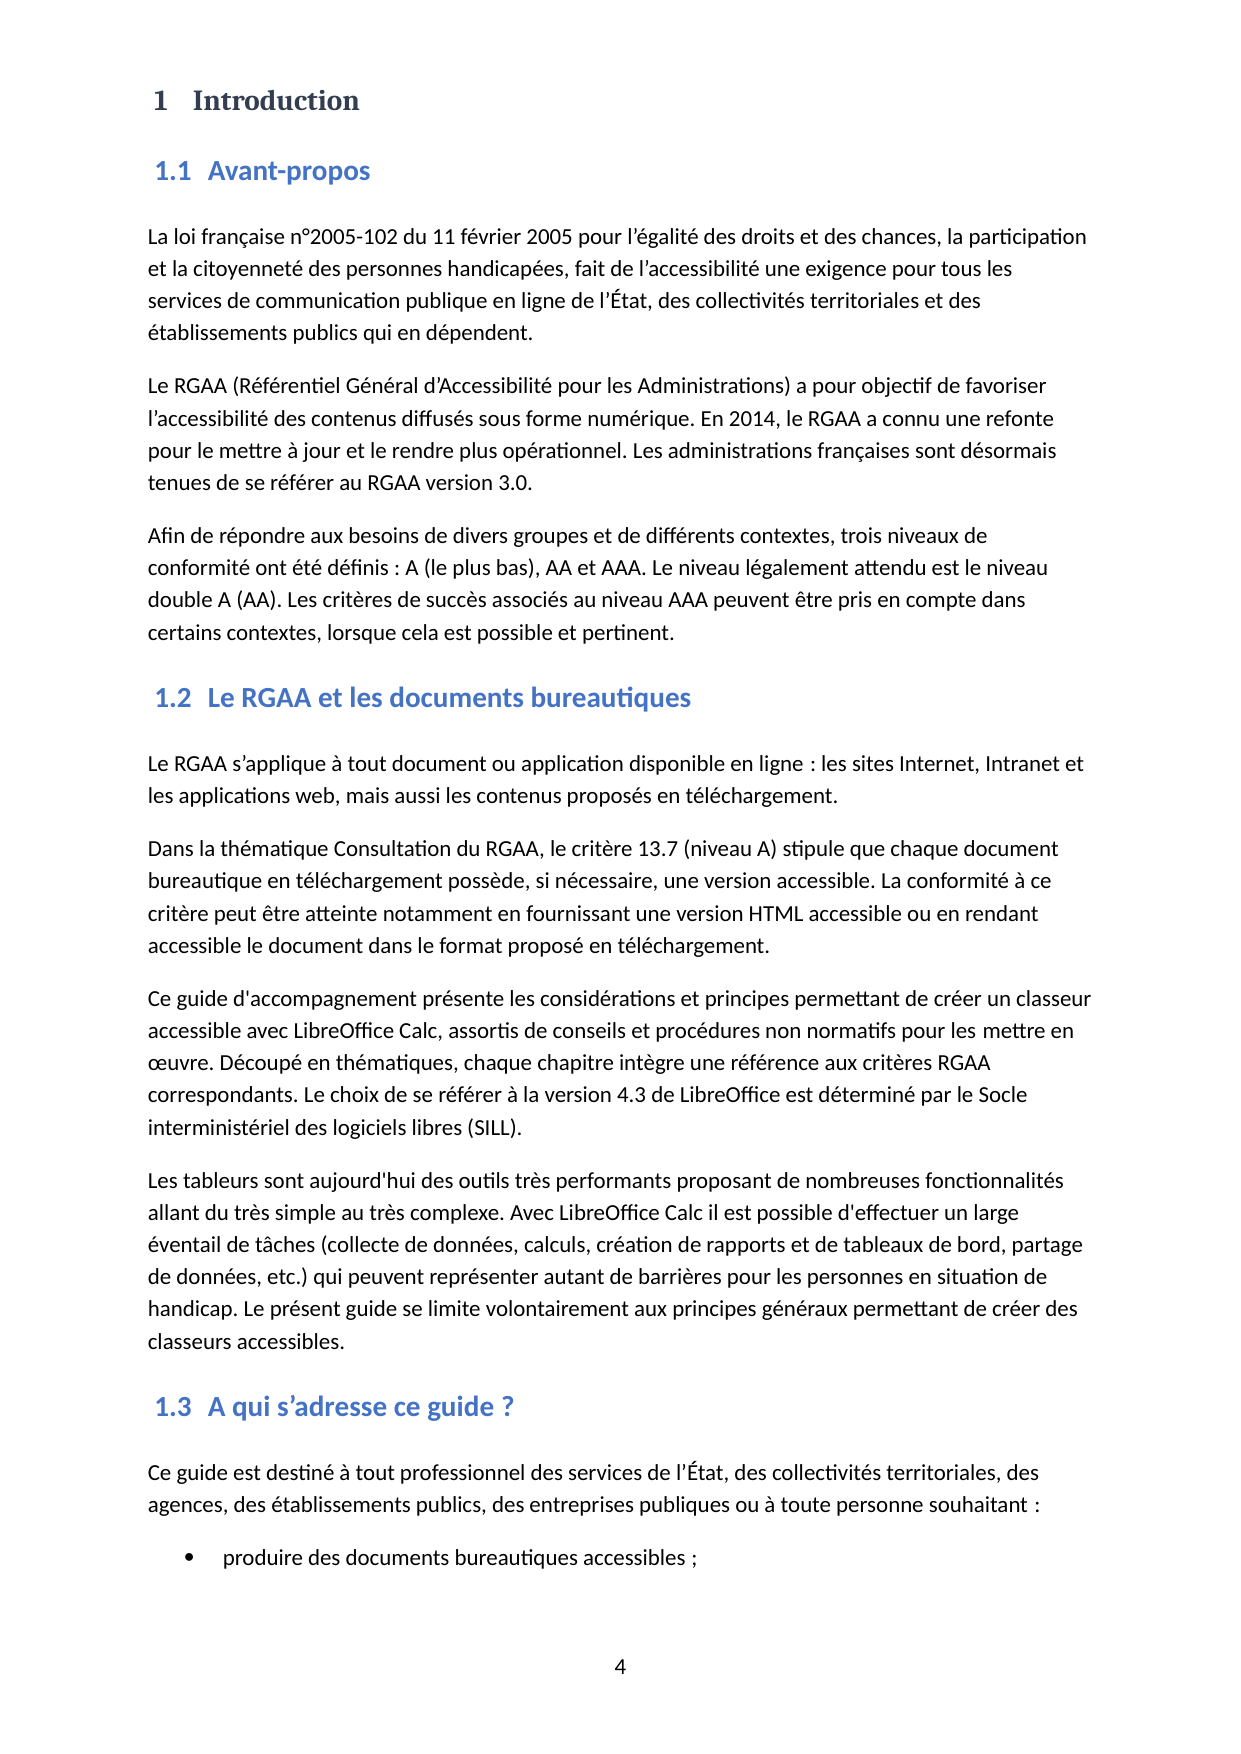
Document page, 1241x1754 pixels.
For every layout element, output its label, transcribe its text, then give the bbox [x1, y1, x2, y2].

subtitle Avant-propos [148, 152, 1093, 188]
text Le RGAA s’applique à tout document ou application disponible en ligne : les sites Internet, Intranet et les applications web, mais aussi les contenus proposés en téléchargement. [148, 749, 1093, 809]
subtitle Introduction [148, 84, 1093, 118]
subtitle Le RGAA et les documents bureautiques [148, 679, 1093, 715]
text Le RGAA (Référentiel Général d’Accessibilité pour les Administrations) a pour objectif de favoriser l’accessibilité des contenus diffusés sous forme numérique. En 2014, le RGAA a connu une refonte pour le mettre à jour et le rendre plus opérationnel. Les administrations françaises sont désormais tenues de se référer au RGAA version 3.0. [148, 372, 1093, 496]
text Afin de répondre aux besoins de divers groupes et de différents contextes, trois niveaux de conformité ont été définis : A (le plus bas), AA et AAA. Le niveau légalement attendu est le niveau double A (AA). Les critères de succès associés au niveau AAA peuvent être pris en compte dans certains contextes, lorsque cela est possible et pertinent. [148, 521, 1093, 646]
list produire des documents bureautiques accessibles ; [185, 1543, 1093, 1572]
subtitle A qui s’adresse ce guide ? [148, 1388, 1093, 1424]
text Les tableurs sont aujourd'hui des outils très performants proposant de nombreuses fonctionnalités allant du très simple au très complexe. Avec LibreOffice Calc il est possible d'effectuer un large éventail de tâches (collecte de données, calculs, création de rapports et de tableaux de bord, partage de données, etc.) qui peuvent représenter autant de barrières pour les personnes en situation de handicap. Le présent guide se limite volontairement aux principes généraux permettant de créer des classeurs accessibles. [148, 1166, 1093, 1355]
text Ce guide d'accompagnement présente les considérations et principes permettant de créer un classeur accessible avec LibreOffice Calc, assortis de conseils et procédures non normatifs pour les mettre en œuvre. Découpé en thématiques, chaque chapitre intègre une référence aux critères RGAA correspondants. Le choix de se référer à la version 4.3 de LibreOffice est déterminé par le Socle interministériel des logiciels libres (SILL). [148, 984, 1093, 1141]
text Dans la thématique Consultation du RGAA, le critère 13.7 (niveau A) stipule que chaque document bureautique en téléchargement possède, si nécessaire, une version accessible. La conformité à ce critère peut être atteinte notamment en fournissant une version HTML accessible ou en rendant accessible le document dans le format proposé en téléchargement. [148, 834, 1093, 959]
text Ce guide est destiné à tout professionnel des services de l’État, des collectivités territoriales, des agences, des établissements publics, des entreprises publiques ou à toute personne souhaitant : [148, 1458, 1093, 1518]
text La loi française n°2005-102 du 11 février 2005 pour l’égalité des droits et des chances, la participation et la citoyenneté des personnes handicapées, fait de l’accessibilité une exigence pour tous les services de communication publique en ligne de l’État, des collectivités territoriales et des établissements publics qui en dépendent. [148, 222, 1093, 347]
